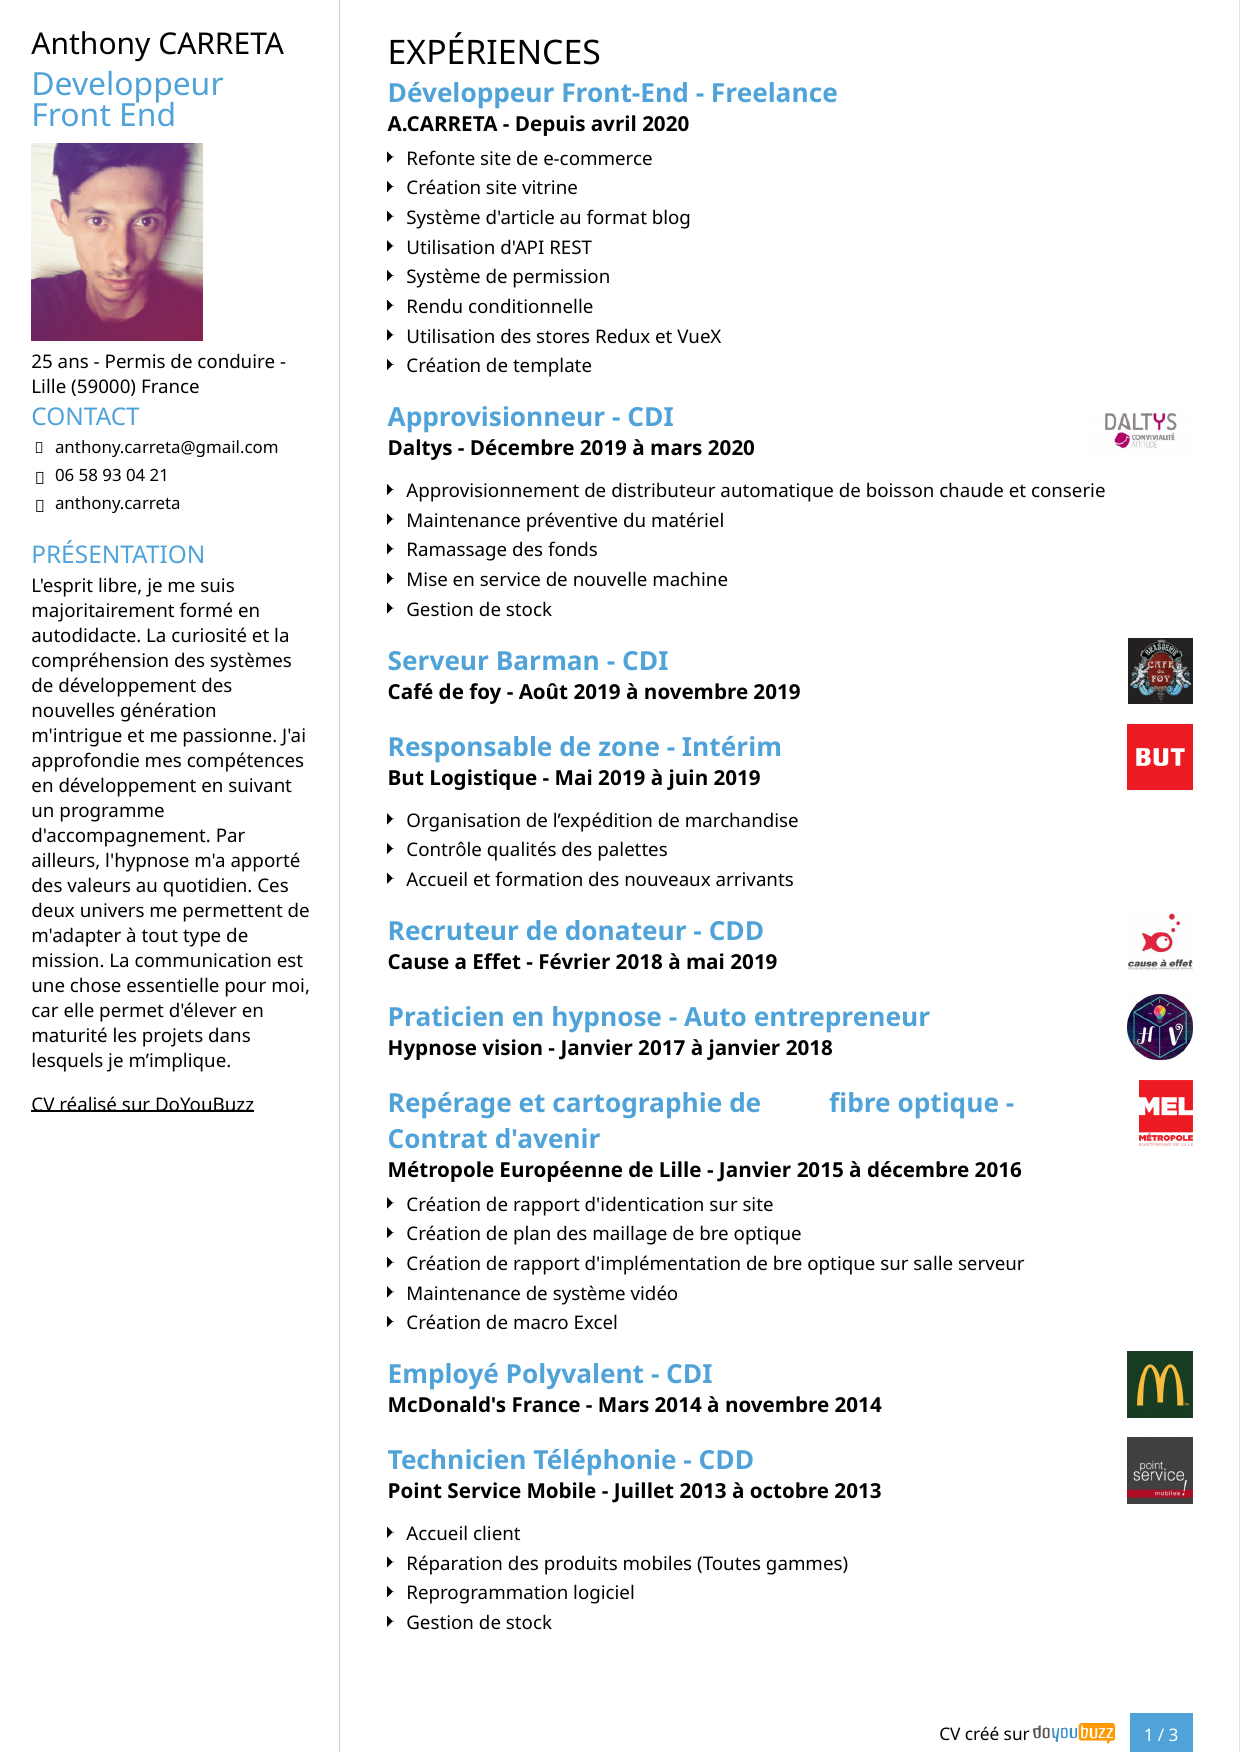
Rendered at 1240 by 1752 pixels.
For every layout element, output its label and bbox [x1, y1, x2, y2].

picture [1127, 1351, 1193, 1418]
picture [1127, 908, 1193, 974]
picture [1127, 994, 1193, 1060]
picture [31, 143, 203, 341]
picture [1128, 638, 1193, 704]
picture [1139, 1080, 1193, 1146]
picture [1127, 1437, 1193, 1504]
picture [1127, 724, 1193, 790]
picture [1033, 1723, 1115, 1744]
picture [1088, 394, 1193, 461]
